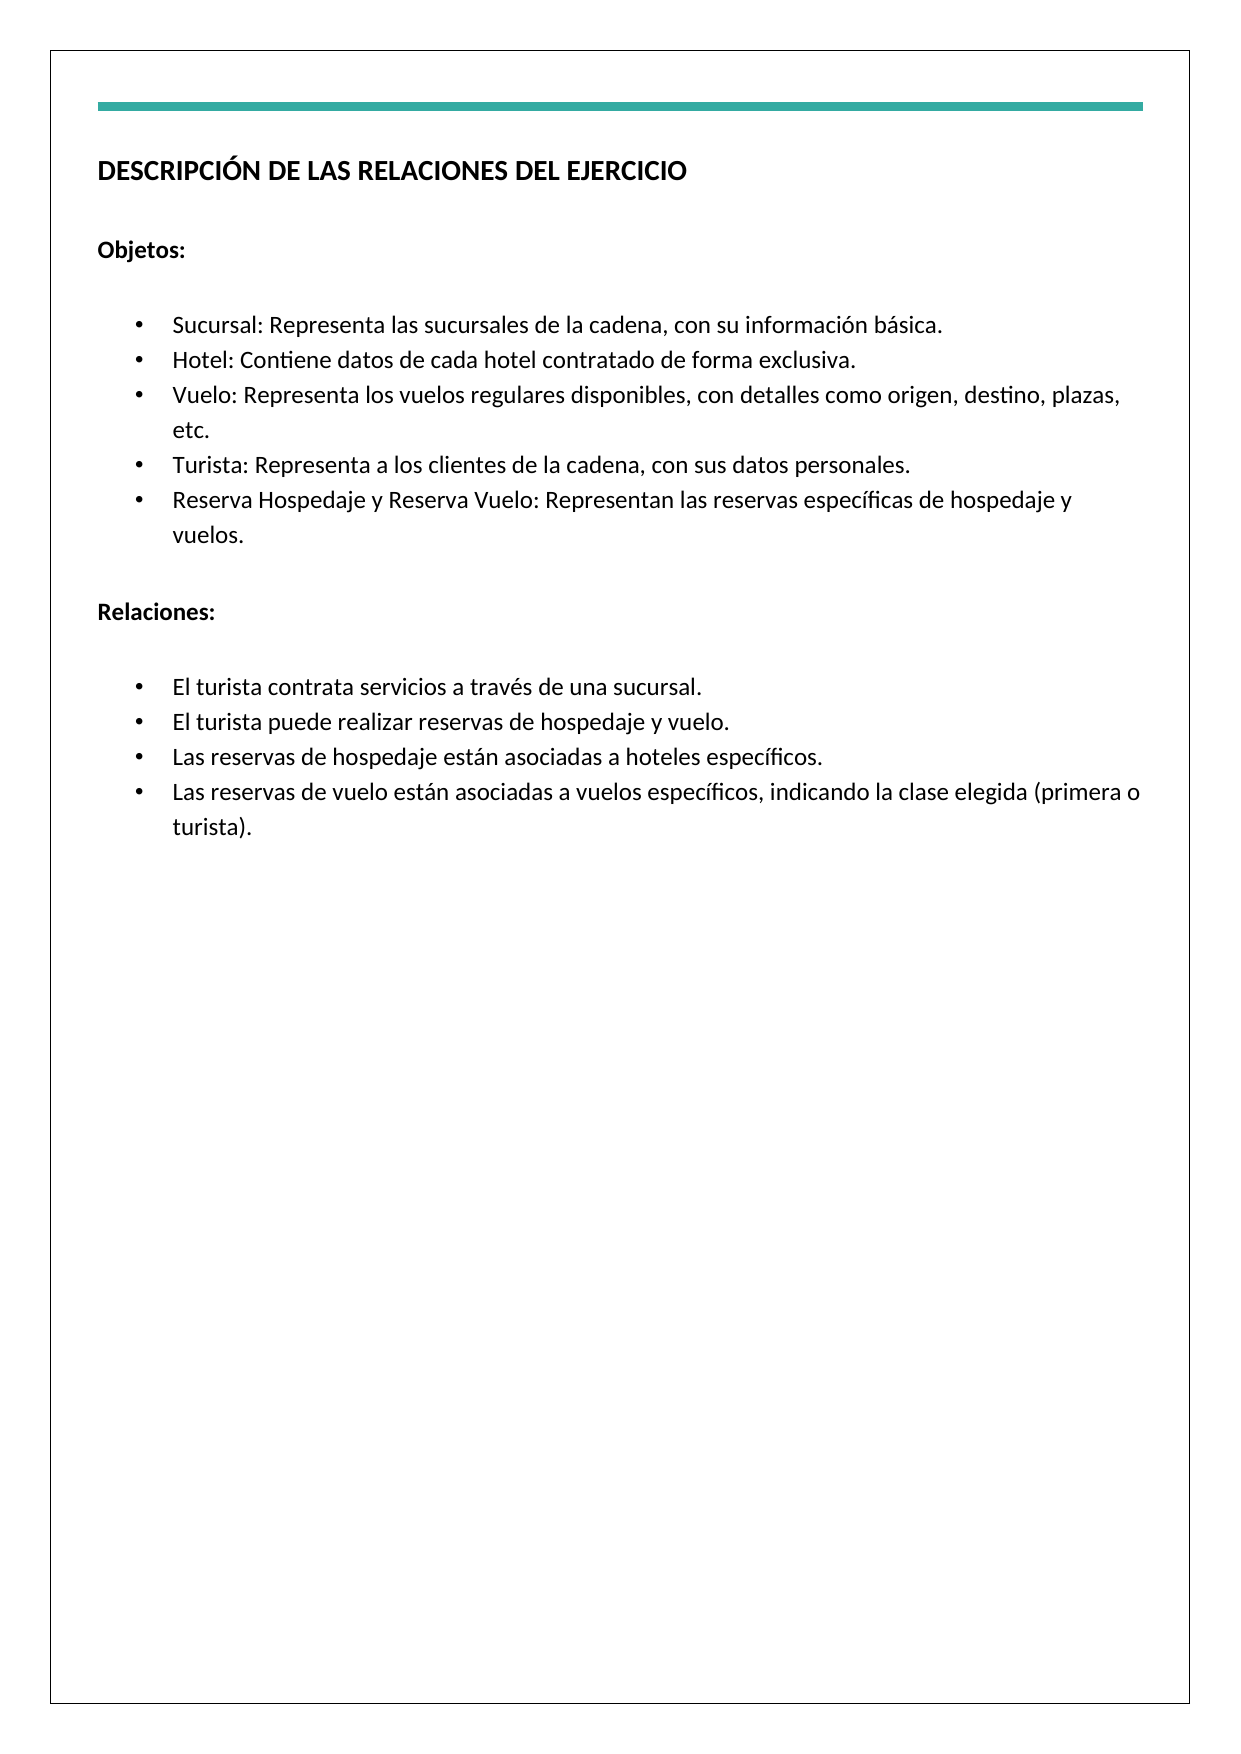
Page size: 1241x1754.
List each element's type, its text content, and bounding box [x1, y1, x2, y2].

list Hotel: Contiene datos de cada hotel contratado de forma exclusiva. [135, 345, 1143, 375]
text DESCRIPCIÓN DE LAS RELACIONES DEL EJERCICIO [97, 152, 1143, 187]
list Las reservas de hospedaje están asociadas a hoteles específicos. [135, 742, 1143, 772]
list Turista: Representa a los clientes de la cadena, con sus datos personales. [135, 450, 1143, 480]
text Relaciones: [97, 596, 1143, 626]
list Reserva Hospedaje y Reserva Vuelo: Representan las reservas específicas de hospedaje y vuelos. [135, 485, 1143, 550]
list Sucursal: Representa las sucursales de la cadena, con su información básica. [135, 310, 1143, 340]
text Objetos: [97, 234, 1143, 264]
list El turista puede realizar reservas de hospedaje y vuelo. [135, 707, 1143, 737]
list Las reservas de vuelo están asociadas a vuelos específicos, indicando la clase elegida (primera o turista). [135, 777, 1143, 842]
list Vuelo: Representa los vuelos regulares disponibles, con detalles como origen, destino, plazas, etc. [135, 380, 1143, 445]
list El turista contrata servicios a través de una sucursal. [135, 672, 1143, 702]
